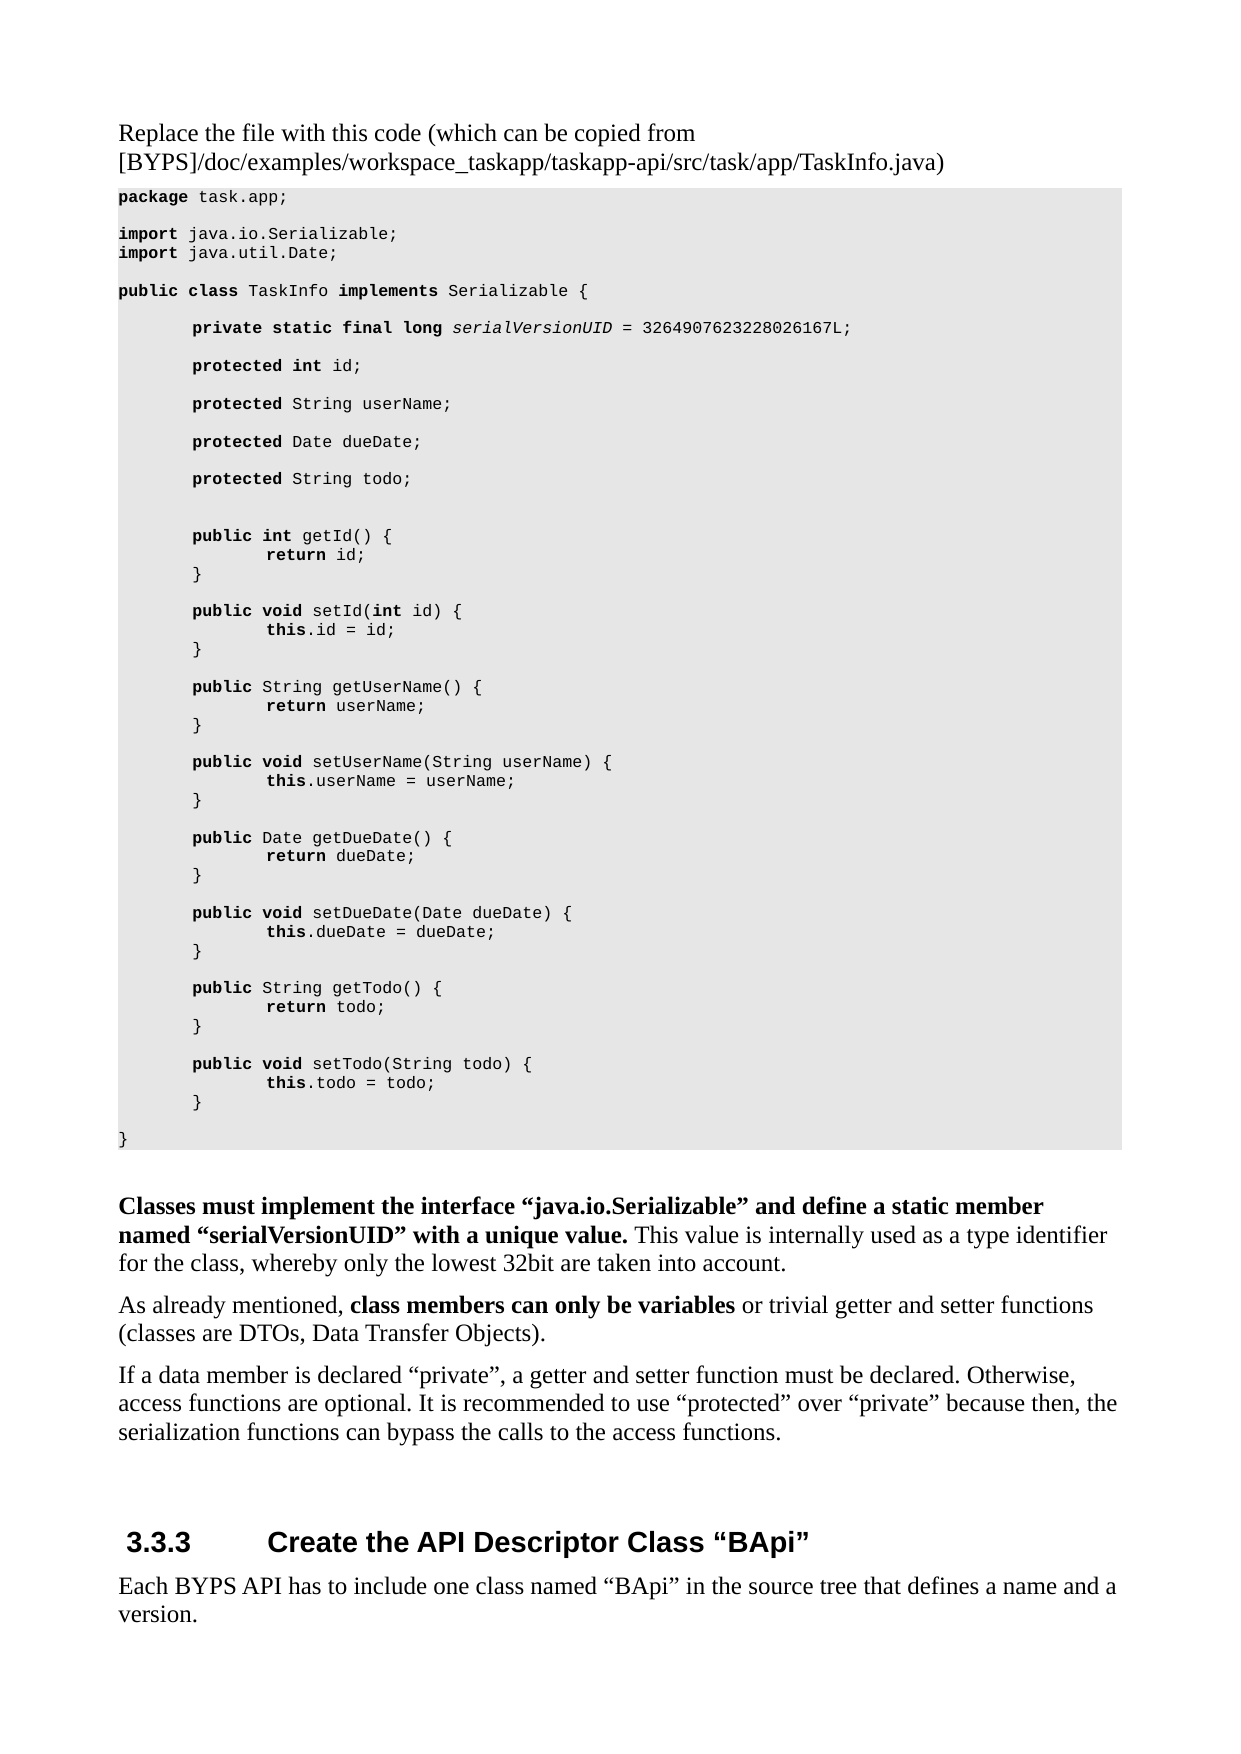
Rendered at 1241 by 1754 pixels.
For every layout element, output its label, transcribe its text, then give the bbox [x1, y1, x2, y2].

text } [118, 565, 1122, 584]
text return userName; [118, 697, 1122, 716]
text protected String todo; [118, 471, 1122, 490]
text public String getUserName() { [118, 678, 1122, 697]
text this.id = id; [118, 622, 1122, 641]
text Each BYPS API has to include one class named “BApi” in the source tree that defines a name and a version. [118, 1571, 1122, 1628]
text } [118, 716, 1122, 735]
text protected String userName; [118, 396, 1122, 414]
text } [118, 867, 1122, 886]
text } [118, 641, 1122, 659]
text public void setTodo(String todo) { [118, 1055, 1122, 1074]
text } [118, 791, 1122, 810]
text public void setId(int id) { [118, 603, 1122, 622]
text protected Date dueDate; [118, 433, 1122, 452]
text this.todo = todo; [118, 1074, 1122, 1093]
text If a data member is declared “private”, a getter and setter function must be declared. Otherwise, access functions are optional. It is recommended to use “protected” over “private” because then, the serialization functions can bypass the calls to the access functions. [118, 1360, 1122, 1446]
text public class TaskInfo implements Serializable { [118, 282, 1122, 301]
text this.dueDate = dueDate; [118, 923, 1122, 942]
text } [118, 1093, 1122, 1112]
text public void setUserName(String userName) { [118, 754, 1122, 773]
text } [118, 1018, 1122, 1037]
text import java.io.Serializable; [118, 226, 1122, 245]
text this.userName = userName; [118, 773, 1122, 791]
text public Date getDueDate() { [118, 829, 1122, 848]
subtitle Create the API Descriptor Class “BApi” [118, 1525, 1122, 1558]
text public String getTodo() { [118, 980, 1122, 999]
text import java.util.Date; [118, 245, 1122, 263]
text } [118, 1131, 1122, 1150]
text Classes must implement the interface “java.io.Serializable” and define a static member named “serialVersionUID” with a unique value. This value is internally used as a type identifier for the class, whereby only the lowest 32bit are taken into account. [118, 1191, 1122, 1277]
text } [118, 942, 1122, 961]
text private static final long serialVersionUID = 3264907623228026167L; [118, 320, 1122, 339]
text return todo; [118, 999, 1122, 1018]
text Replace the file with this code (which can be copied from [BYPS]/doc/examples/workspace_taskapp/taskapp-api/src/task/app/TaskInfo.java) [118, 118, 1122, 176]
text public int getId() { [118, 527, 1122, 546]
text return dueDate; [118, 848, 1122, 867]
text return id; [118, 546, 1122, 565]
text protected int id; [118, 358, 1122, 377]
text As already mentioned, class members can only be variables or trivial getter and setter functions (classes are DTOs, Data Transfer Objects). [118, 1290, 1122, 1347]
text public void setDueDate(Date dueDate) { [118, 904, 1122, 923]
text package task.app; [118, 188, 1122, 207]
